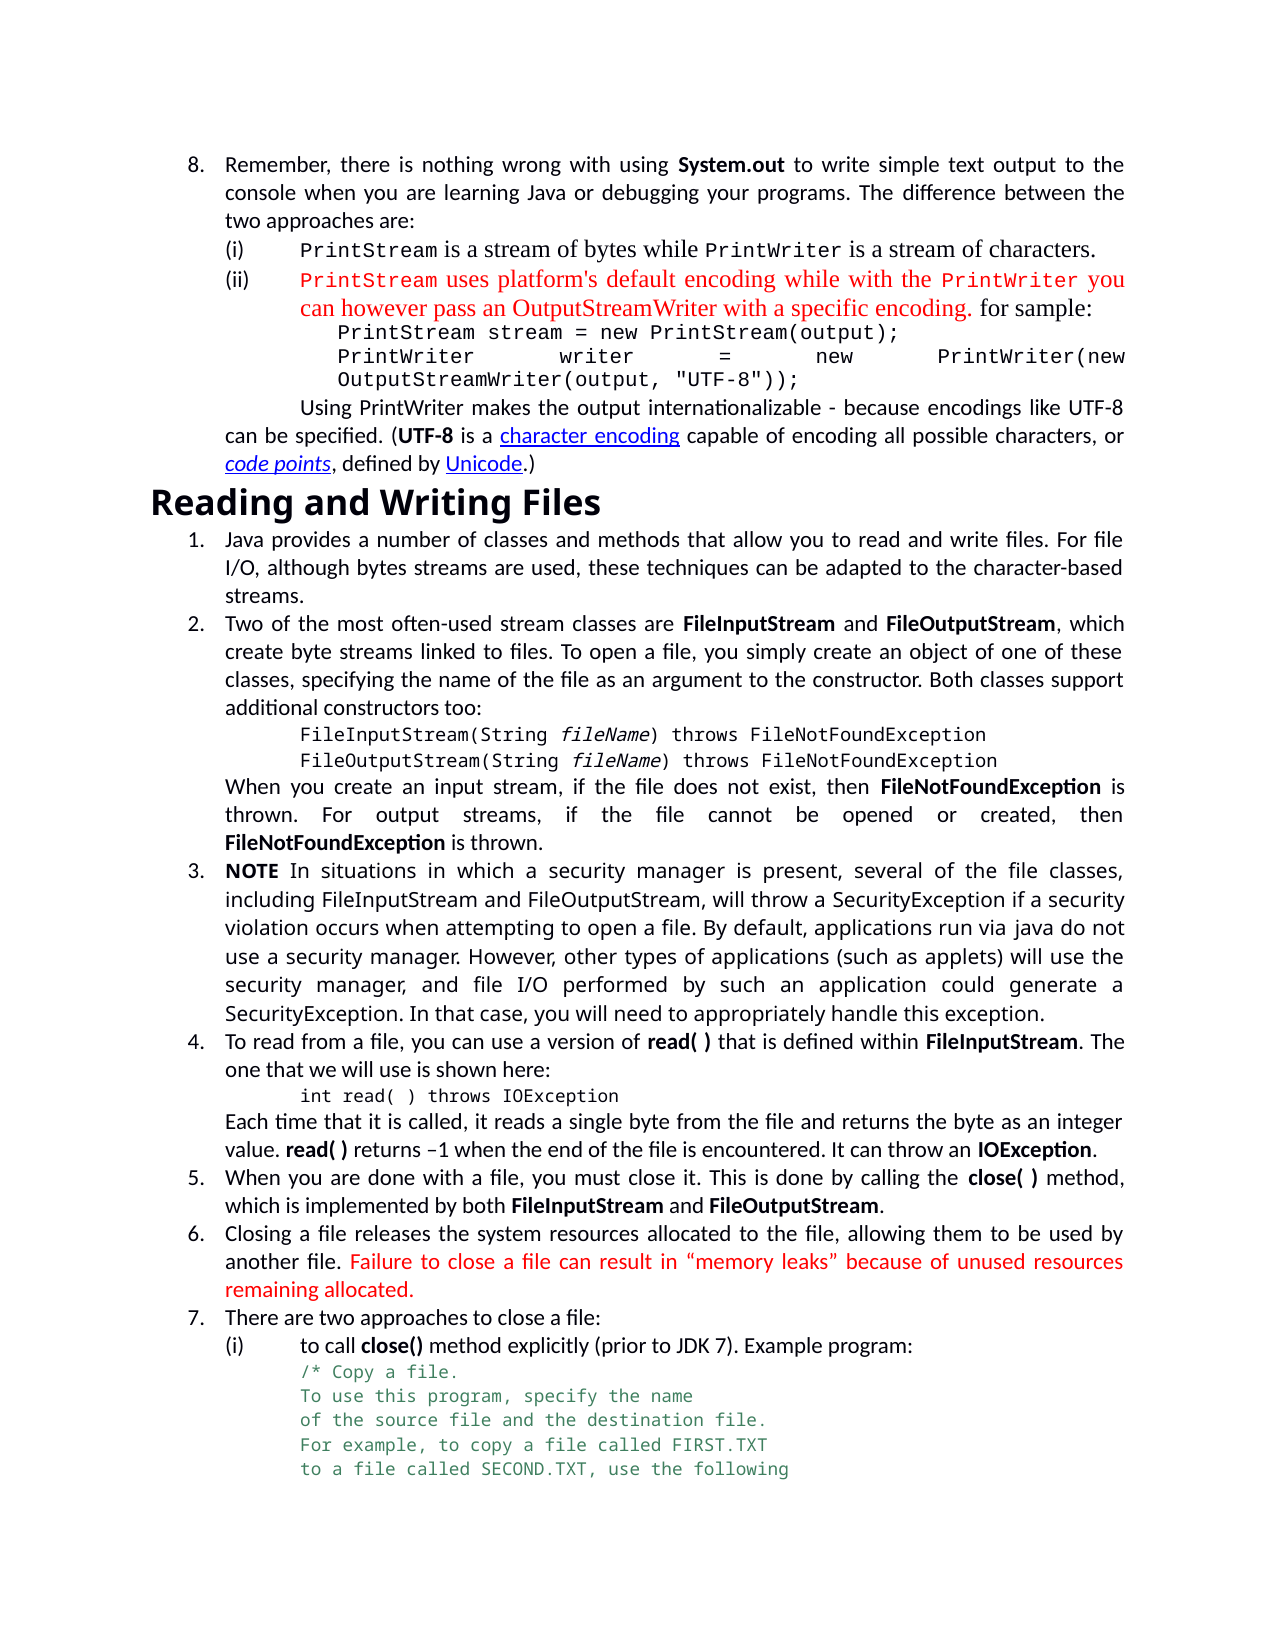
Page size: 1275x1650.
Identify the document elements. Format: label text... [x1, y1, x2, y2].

list PrintWriter writer = new PrintWriter(new OutputStreamWriter(output, "UTF-8")); [337, 346, 1125, 393]
list When you are done with a file, you must close it. This is done by calling the close( ) method, which is implemented by both FileInputStream and FileOutputStream. [187, 1163, 1125, 1219]
text to a file called SECOND.TXT, use the following [300, 1456, 1125, 1480]
list PrintStream is a stream of bytes while PrintWriter is a stream of characters. [225, 234, 1125, 264]
list PrintStream uses platform's default encoding while with the PrintWriter you can however pass an OutputStreamWriter with a specific encoding. for sample: [225, 264, 1125, 322]
list There are two approaches to close a file: [187, 1303, 1125, 1331]
text of the source file and the destination file. [300, 1408, 1125, 1432]
text To use this program, specify the name [300, 1384, 1125, 1408]
list Two of the most often-used stream classes are FileInputStream and FileOutputStream, which create byte streams linked to files. To open a file, you simply create an object of one of these classes, specifying the name of the file as an argument to the constructor. Both classes support additional constructors too: [187, 609, 1125, 721]
text Using PrintWriter makes the output internationalizable - because encodings like UTF-8 can be specified. (UTF-8 is a character encoding capable of encoding all possible characters, or code points, defined by Unicode.) [225, 393, 1125, 477]
text /* Copy a file. [300, 1359, 1125, 1384]
text Reading and Writing Files [150, 477, 1125, 525]
list Closing a file releases the system resources allocated to the file, allowing them to be used by another file. Failure to close a file can result in “memory leaks” because of unused resources remaining allocated. [187, 1219, 1125, 1303]
list int read( ) throws IOException [225, 1083, 1125, 1107]
text For example, to copy a file called FIRST.TXT [300, 1432, 1125, 1456]
list Each time that it is called, it reads a single byte from the file and returns the byte as an integer value. read( ) returns –1 when the end of the file is encountered. It can throw an IOException. [225, 1107, 1125, 1163]
list FileInputStream(String fileName) throws FileNotFoundException [300, 721, 1125, 747]
list To read from a file, you can use a version of read( ) that is defined within FileInputStream. The one that we will use is shown here: [187, 1027, 1125, 1083]
list to call close() method explicitly (prior to JDK 7). Example program: [225, 1331, 1125, 1359]
list FileOutputStream(String fileName) throws FileNotFoundException [300, 747, 1125, 772]
list Remember, there is nothing wrong with using System.out to write simple text output to the console when you are learning Java or debugging your programs. The difference between the two approaches are: [187, 150, 1125, 234]
list PrintStream stream = new PrintStream(output); [337, 322, 1125, 346]
list Java provides a number of classes and methods that allow you to read and write files. For file I/O, although bytes streams are used, these techniques can be adapted to the character-based streams. [187, 525, 1125, 609]
list When you create an input stream, if the file does not exist, then FileNotFoundException is thrown. For output streams, if the file cannot be opened or created, then FileNotFoundException is thrown. [225, 772, 1125, 856]
list NOTE In situations in which a security manager is present, several of the file classes, including FileInputStream and FileOutputStream, will throw a SecurityException if a security violation occurs when attempting to open a file. By default, applications run via java do not use a security manager. However, other types of applications (such as applets) will use the security manager, and file I/O performed by such an application could generate a SecurityException. In that case, you will need to appropriately handle this exception. [187, 856, 1125, 1027]
